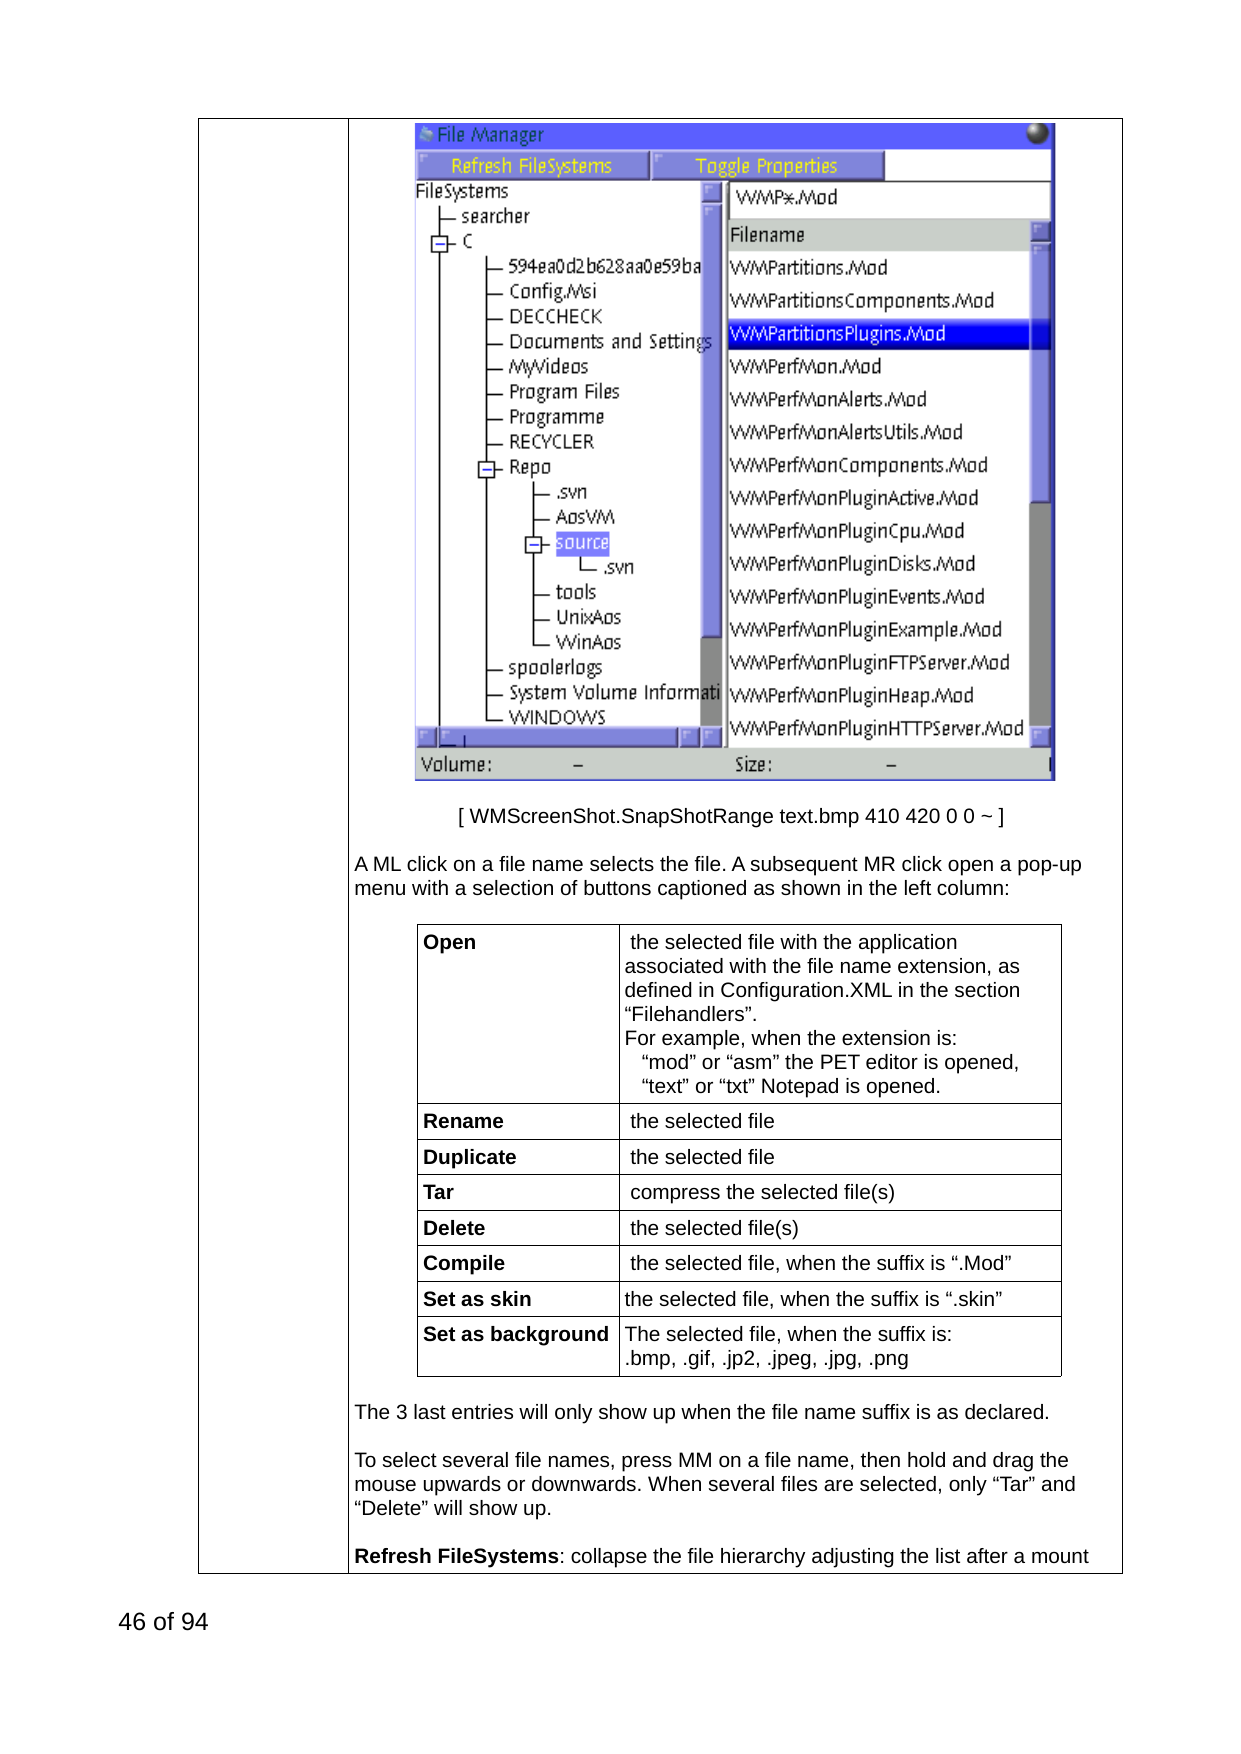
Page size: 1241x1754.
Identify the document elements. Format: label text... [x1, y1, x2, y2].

table_cell Set as skin [418, 1282, 619, 1316]
table_cell Duplicate [418, 1140, 619, 1174]
table_cell the selected file, when the suffix is “.skin” [620, 1282, 1061, 1316]
table_cell Compile [418, 1246, 619, 1281]
table_header Open [418, 925, 619, 1103]
table_cell The selected file, when the suffix is: .bmp, .gif, .jp2, .jpeg, .jpg, .png [620, 1317, 1061, 1376]
table_cell the selected file [620, 1104, 1061, 1139]
picture [414, 123, 1056, 781]
table_header the selected file with the application associated with the file name extension, as defined in Configuration.XML in the section “Filehandlers”. For example, when the extension is: “mod” or “asm” the PET editor is opened, “text” or “txt” Notepad is opened. [620, 925, 1061, 1103]
table_cell compress the selected file(s) [620, 1175, 1061, 1210]
table_cell Set as background [418, 1317, 619, 1376]
table_cell the selected file, when the suffix is “.Mod” [620, 1246, 1061, 1281]
table_cell Rename [418, 1104, 619, 1139]
table_cell the selected file [620, 1140, 1061, 1174]
table_cell Tar [418, 1175, 619, 1210]
table_cell [199, 119, 348, 1573]
table_cell Delete [418, 1211, 619, 1245]
table_cell [ WMScreenShot.SnapShotRange text.bmp 410 420 0 0 ~ ] A ML click on a file name selects the file. A subsequent MR click open a pop-up menu with a selection of buttons captioned as shown in the left column: The 3 last entries will only show up when the file name suffix is as declared. To select several file names, press MM on a file name, then hold and drag the mouse upwards or downwards. When several files are selected, only “Tar” and “Delete” will show up. Refresh FileSystems: collapse the file hierarchy adjusting the list after a mount [349, 119, 1122, 1573]
table_cell the selected file(s) [620, 1211, 1061, 1245]
